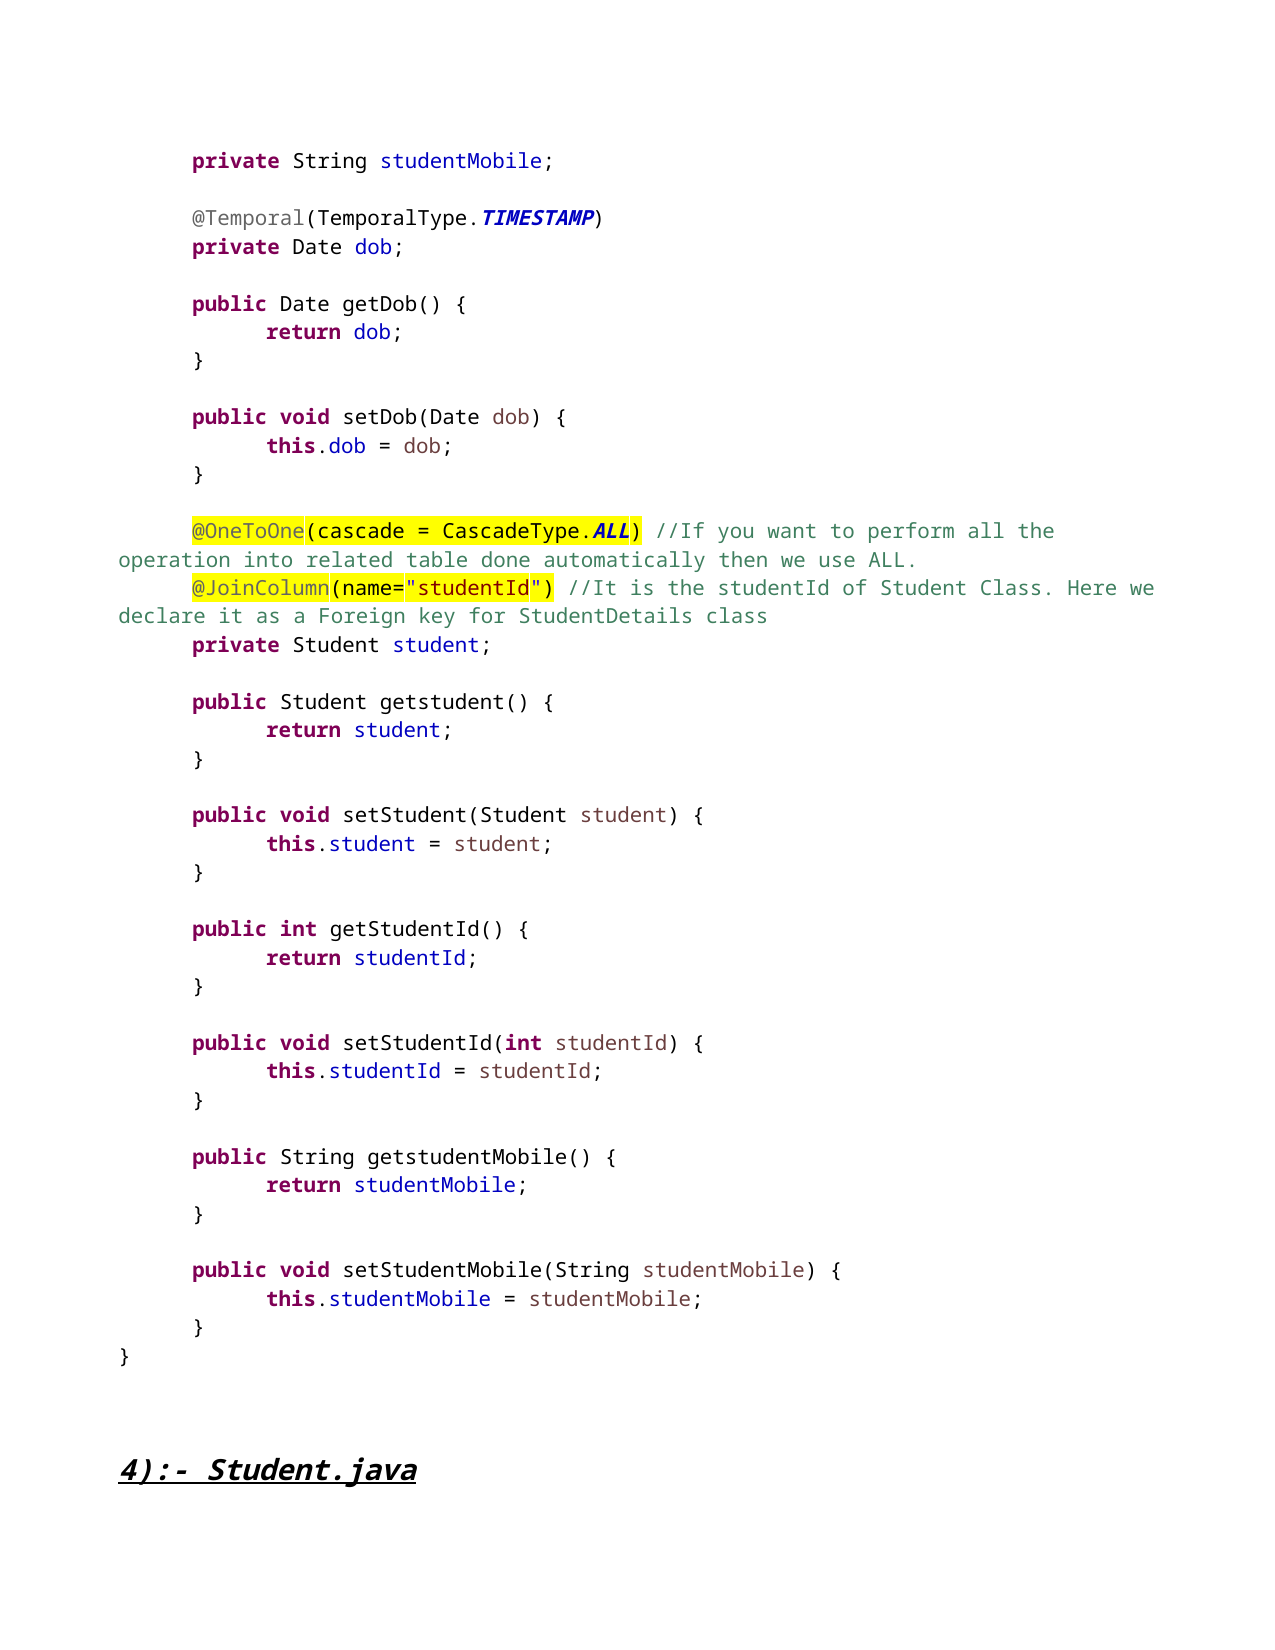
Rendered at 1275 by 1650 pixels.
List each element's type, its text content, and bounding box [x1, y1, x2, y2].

text public void setStudentId(int studentId) { [118, 1028, 1157, 1057]
text private Date dob; [118, 232, 1157, 260]
text @JoinColumn(name="studentId") //It is the studentId of Student Class. Here we declare it as a Foreign key for StudentDetails class [118, 573, 1157, 630]
text public int getStudentId() { [118, 914, 1157, 943]
text } [118, 1199, 1157, 1227]
text } [118, 744, 1157, 772]
text return student; [118, 715, 1157, 744]
text } [118, 857, 1157, 886]
text public String getstudentMobile() { [118, 1142, 1157, 1170]
text public void setStudentMobile(String studentMobile) { [118, 1256, 1157, 1284]
text this.studentId = studentId; [118, 1057, 1157, 1085]
text public Date getDob() { [118, 289, 1157, 317]
text } [118, 1341, 1157, 1369]
text } [118, 459, 1157, 488]
text } [118, 1085, 1157, 1113]
text private Student student; [118, 630, 1157, 658]
text @Temporal(TemporalType.TIMESTAMP) [118, 203, 1157, 232]
text } [118, 971, 1157, 1000]
text } [118, 346, 1157, 374]
text return dob; [118, 317, 1157, 346]
text public Student getstudent() { [118, 687, 1157, 715]
text } [118, 1312, 1157, 1341]
text this.student = student; [118, 829, 1157, 857]
text private String studentMobile; [118, 147, 1157, 175]
text return studentMobile; [118, 1170, 1157, 1199]
text public void setDob(Date dob) { [118, 402, 1157, 431]
text @OneToOne(cascade = CascadeType.ALL) //If you want to perform all the operation into related table done automatically then we use ALL. [118, 516, 1157, 573]
text 4):- Student.java [118, 1449, 1157, 1488]
text public void setStudent(Student student) { [118, 801, 1157, 829]
text this.studentMobile = studentMobile; [118, 1284, 1157, 1312]
text return studentId; [118, 943, 1157, 971]
text this.dob = dob; [118, 431, 1157, 459]
